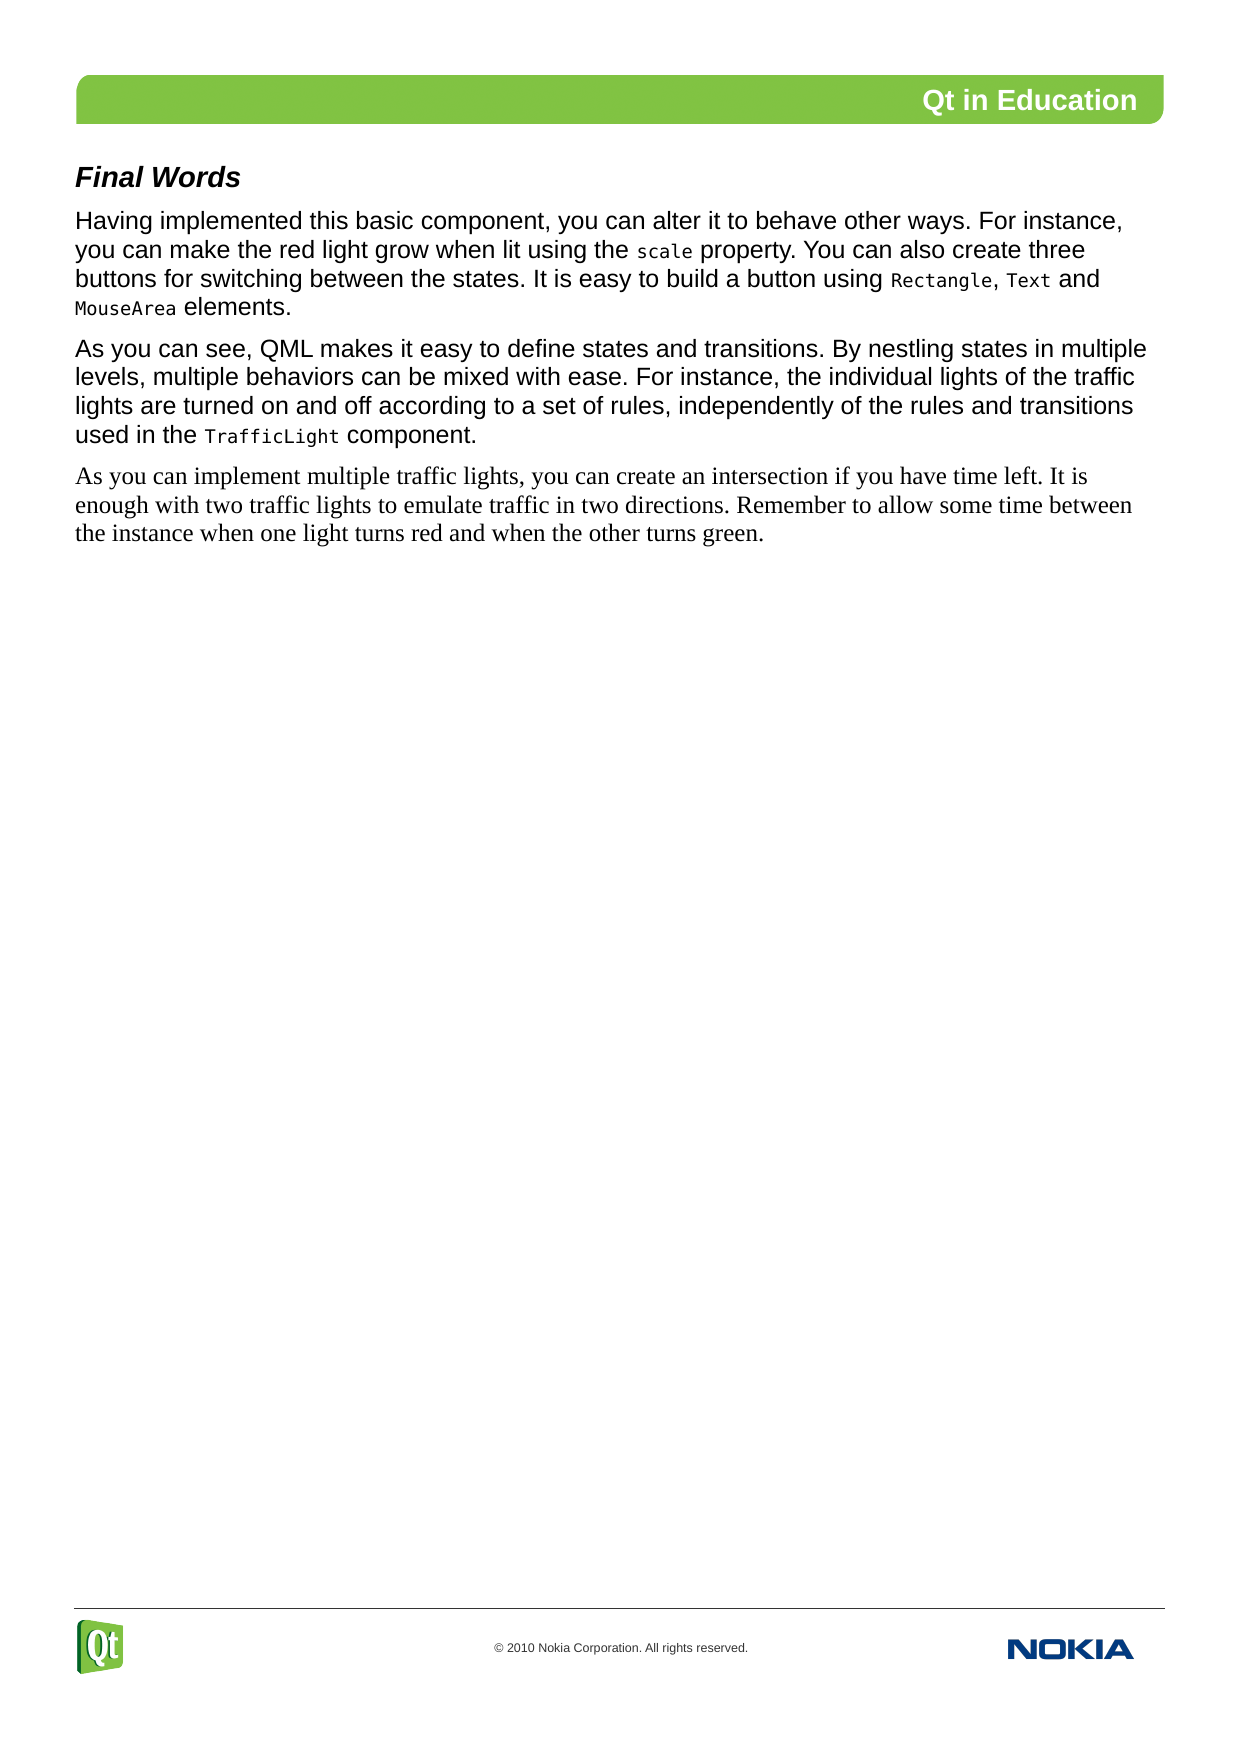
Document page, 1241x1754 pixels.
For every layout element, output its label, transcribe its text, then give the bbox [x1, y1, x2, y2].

picture [978, 1610, 1164, 1688]
picture [76, 75, 1164, 124]
text Having implemented this basic component, you can alter it to behave other ways. For instance, you can make the red light grow when lit using the scale property. You can also create three buttons for switching between the states. It is easy to build a button using Rectangle, Text and MouseArea elements. [75, 206, 1165, 321]
picture [73, 1615, 127, 1679]
text As you can implement multiple traffic lights, you can create an intersection if you have time left. It is enough with two traffic lights to emulate traffic in two directions. Remember to allow some time between the instance when one light turns red and when the other turns green. [75, 461, 1165, 547]
text As you can see, QML makes it easy to define states and transitions. By nestling states in multiple levels, multiple behaviors can be mixed with ease. For instance, the individual lights of the traffic lights are turned on and off according to a set of rules, independently of the rules and transitions used in the TrafficLight component. [75, 333, 1165, 448]
subtitle Final Words [75, 160, 1165, 193]
